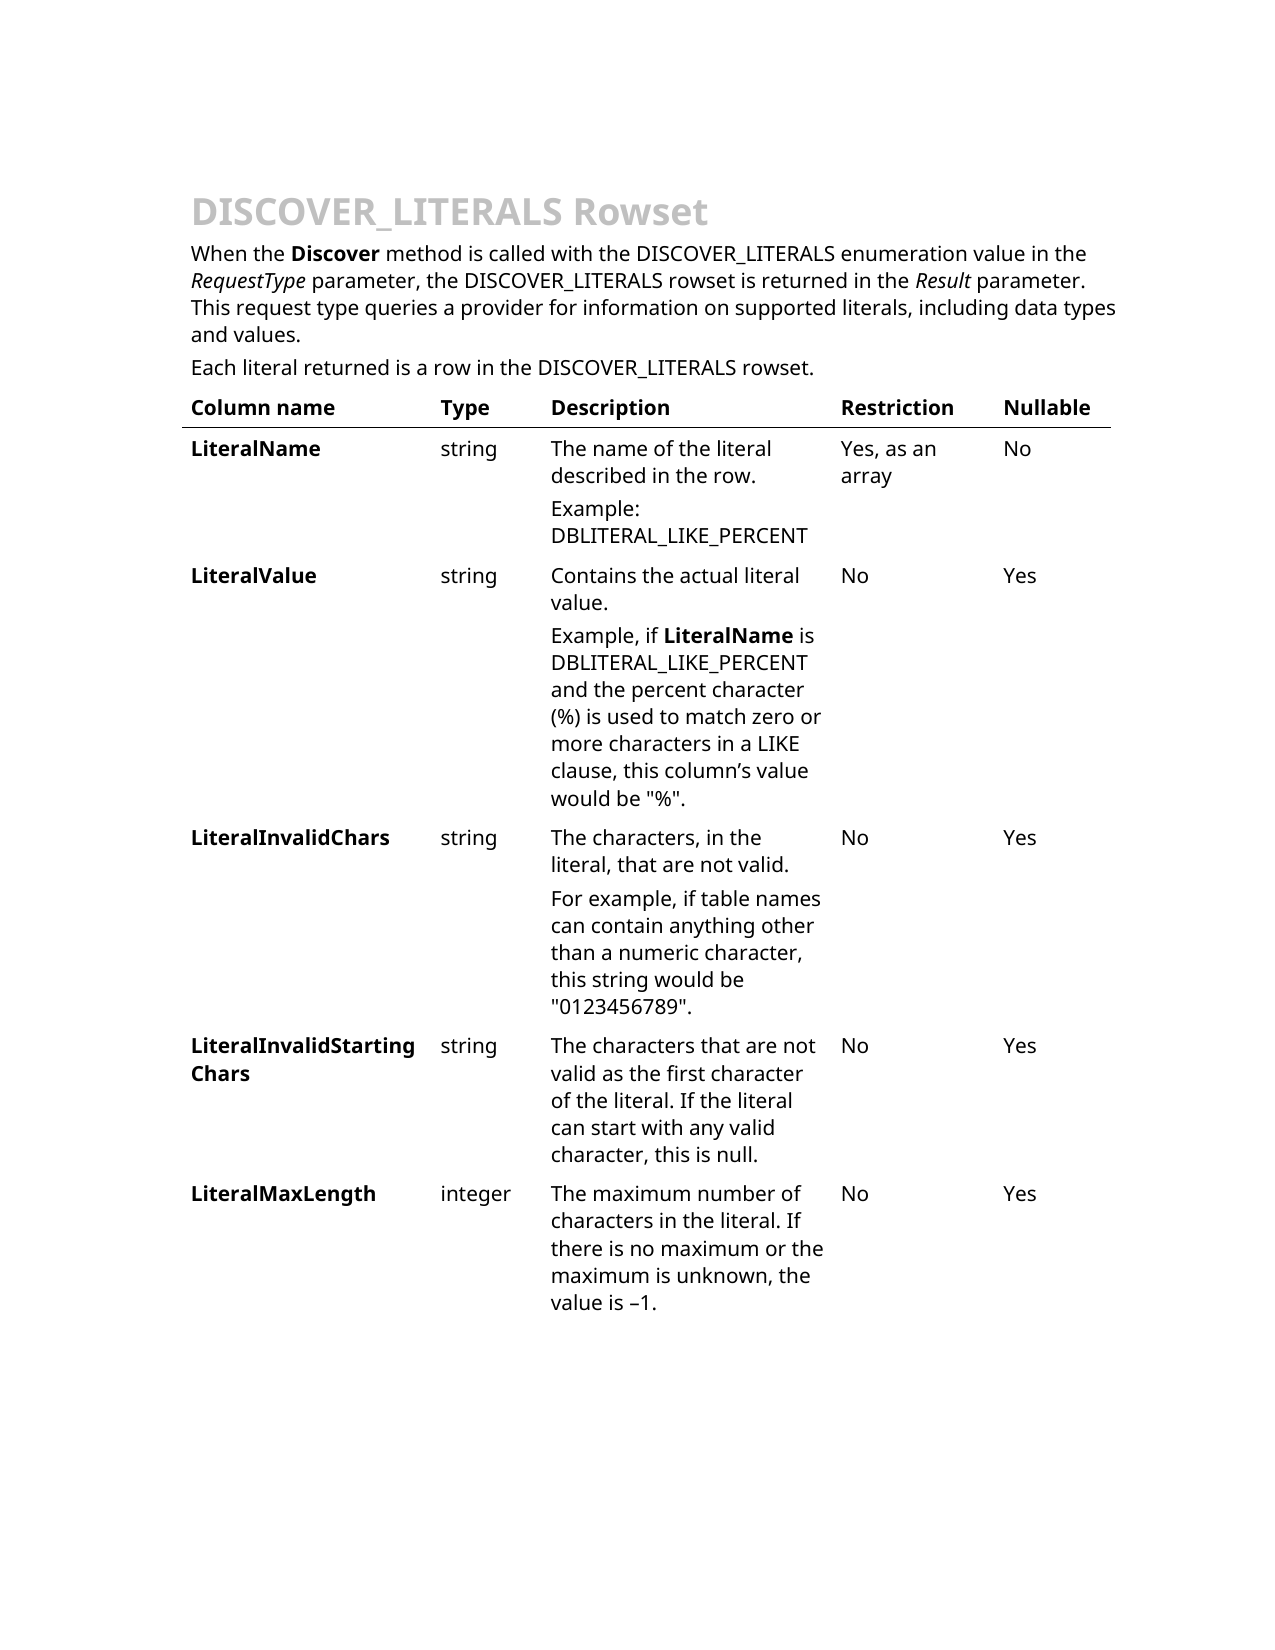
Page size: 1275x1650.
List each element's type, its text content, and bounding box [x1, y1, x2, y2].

table_cell string [432, 1026, 542, 1174]
table_cell No [832, 1026, 995, 1174]
table_cell LiteralValue [182, 555, 432, 818]
table_header Type [432, 388, 542, 427]
table_cell The characters, in the literal, that are not valid. For example, if table names can contain anything other than a numeric character, this string would be "0123456789". [542, 818, 832, 1026]
table_cell The name of the literal described in the row. Example: DBLITERAL_LIKE_PERCENT [542, 428, 832, 555]
table_header Description [542, 388, 832, 427]
table_cell Yes [995, 1174, 1111, 1322]
table_cell string [432, 555, 542, 818]
table_cell LiteralInvalidChars [182, 818, 432, 1026]
table_header Column name [182, 388, 432, 427]
table_cell string [432, 818, 542, 1026]
table_cell The maximum number of characters in the literal. If there is no maximum or the maximum is unknown, the value is –1. [542, 1174, 832, 1322]
table_cell LiteralName [182, 428, 432, 555]
table_cell No [832, 555, 995, 818]
table_cell LiteralInvalidStartingChars [182, 1026, 432, 1174]
table_cell No [832, 1174, 995, 1322]
table_cell No [995, 428, 1111, 555]
table_cell No [832, 818, 995, 1026]
text When the Discover method is called with the DISCOVER_LITERALS enumeration value in the RequestType parameter, the DISCOVER_LITERALS rowset is returned in the Result parameter. This request type queries a provider for information on supported literals, including data types and values. [191, 239, 1128, 348]
table_cell LiteralMaxLength [182, 1174, 432, 1322]
table_cell Contains the actual literal value. Example, if LiteralName is DBLITERAL_LIKE_PERCENT and the percent character (%) is used to match zero or more characters in a LIKE clause, this column’s value would be "%". [542, 555, 832, 818]
table_cell Yes, as an array [832, 428, 995, 555]
table_cell Yes [995, 818, 1111, 1026]
table_cell Yes [995, 555, 1111, 818]
table_header Restriction [832, 388, 995, 427]
subtitle DISCOVER_LITERALS Rowset [191, 192, 1128, 233]
table_cell Yes [995, 1026, 1111, 1174]
table_header Nullable [995, 388, 1111, 427]
table_cell The characters that are not valid as the first character of the literal. If the literal can start with any valid character, this is null. [542, 1026, 832, 1174]
text Each literal returned is a row in the DISCOVER_LITERALS rowset. [191, 354, 1128, 381]
table_cell string [432, 428, 542, 555]
table_cell integer [432, 1174, 542, 1322]
